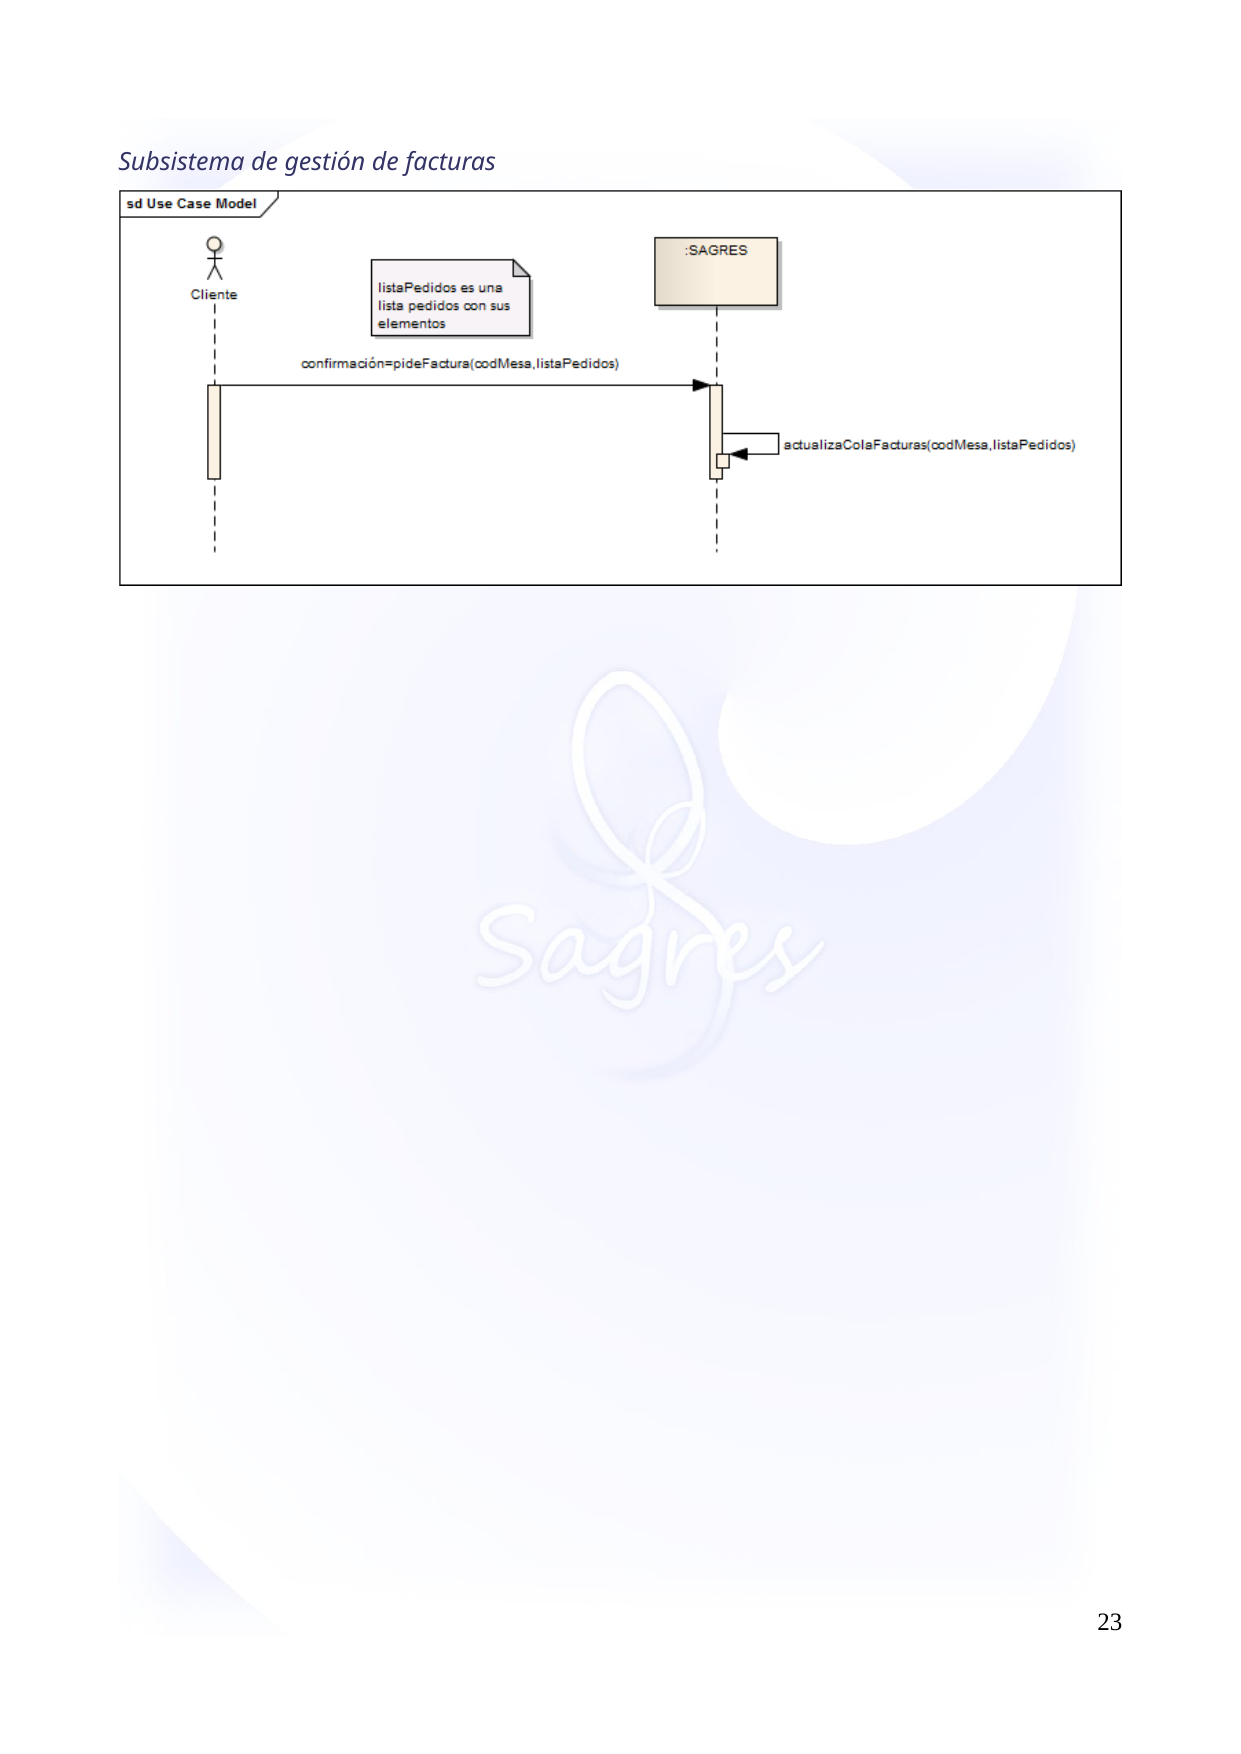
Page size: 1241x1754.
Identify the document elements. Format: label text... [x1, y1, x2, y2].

picture [118, 118, 1122, 143]
subtitle Subsistema de gestión de facturas [118, 143, 1122, 177]
picture [118, 177, 1122, 1636]
